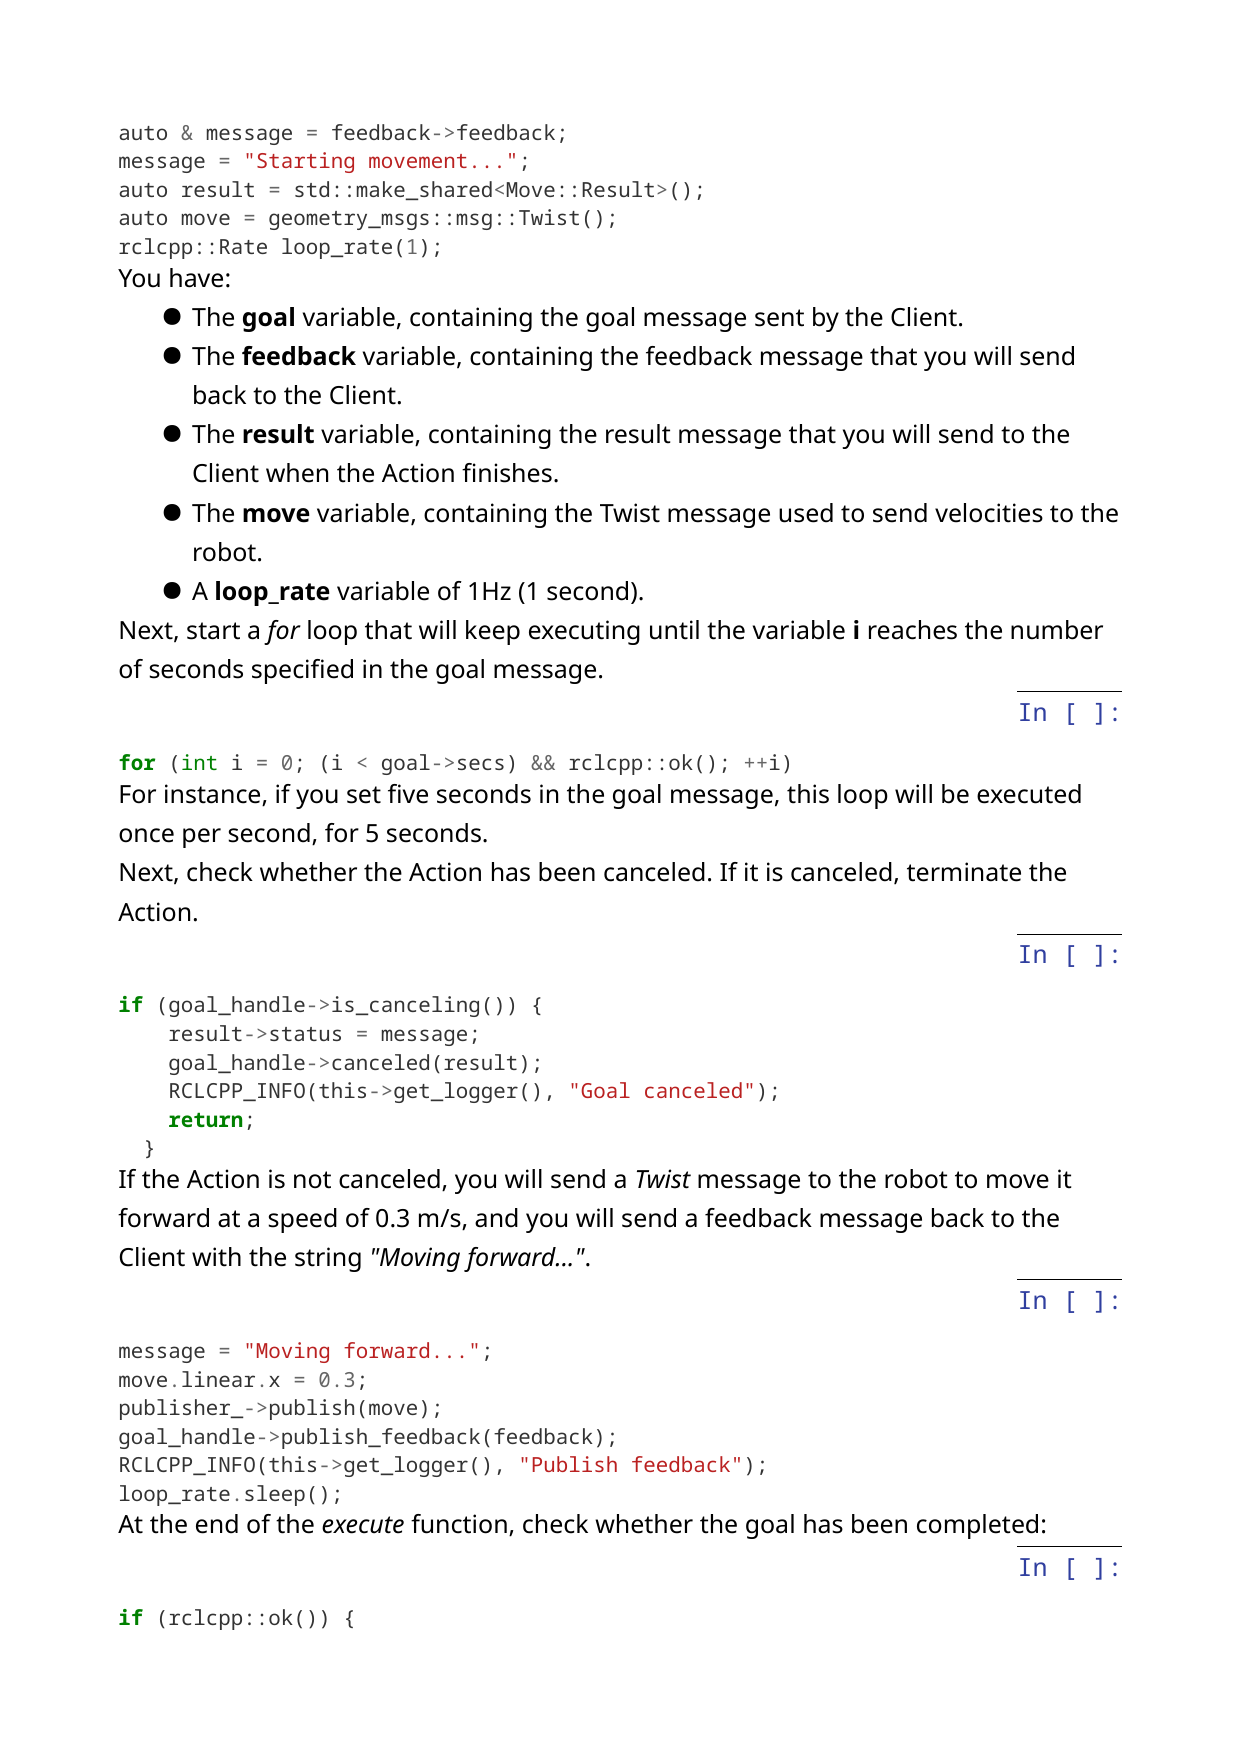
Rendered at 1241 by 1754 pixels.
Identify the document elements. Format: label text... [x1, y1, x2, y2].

text loop_rate.sleep(); [118, 1479, 1122, 1507]
text At the end of the execute function, check whether the goal has been completed: [118, 1507, 1122, 1541]
text RCLCPP_INFO(this->get_logger(), "Goal canceled"); [118, 1076, 1122, 1105]
text auto & message = feedback->feedback; [118, 118, 1122, 147]
text Next, start a for loop that will keep executing until the variable i reaches the number of seconds specified in the goal message. [118, 613, 1122, 686]
text Next, check whether the Action has been canceled. If it is canceled, terminate the Action. [118, 855, 1122, 928]
text auto result = std::make_shared<Move::Result>(); [118, 175, 1122, 203]
list A loop_rate variable of 1Hz (1 second). [162, 574, 1122, 608]
text You have: [118, 260, 1122, 294]
text if (rclcpp::ok()) { [118, 1603, 1122, 1632]
text move.linear.x = 0.3; [118, 1365, 1122, 1393]
text goal_handle->canceled(result); [118, 1048, 1122, 1076]
text message = "Starting movement..."; [118, 147, 1122, 175]
text In [ ]: [118, 933, 1122, 971]
text RCLCPP_INFO(this->get_logger(), "Publish feedback"); [118, 1450, 1122, 1479]
text auto move = geometry_msgs::msg::Twist(); [118, 203, 1122, 232]
text rclcpp::Rate loop_rate(1); [118, 232, 1122, 260]
text } [118, 1133, 1122, 1162]
text message = "Moving forward..."; [118, 1336, 1122, 1365]
list The goal variable, containing the goal message sent by the Client. [162, 299, 1122, 333]
text In [ ]: [118, 1279, 1122, 1316]
text In [ ]: [118, 691, 1122, 728]
list The result variable, containing the result message that you will send to the Client when the Action finishes. [162, 417, 1122, 490]
text publisher_->publish(move); [118, 1393, 1122, 1422]
text result->status = message; [118, 1019, 1122, 1048]
list The move variable, containing the Twist message used to send velocities to the robot. [162, 495, 1122, 568]
text return; [118, 1105, 1122, 1133]
text if (goal_handle->is_canceling()) { [118, 991, 1122, 1019]
text for (int i = 0; (i < goal->secs) && rclcpp::ok(); ++i) [118, 748, 1122, 777]
text If the Action is not canceled, you will send a Twist message to the robot to move it forward at a speed of 0.3 m/s, and you will send a feedback message back to the Client with the string "Moving forward...". [118, 1162, 1122, 1274]
text goal_handle->publish_feedback(feedback); [118, 1422, 1122, 1450]
list The feedback variable, containing the feedback message that you will send back to the Client. [162, 339, 1122, 412]
text In [ ]: [118, 1546, 1122, 1583]
text For instance, if you set five seconds in the goal message, this loop will be executed once per second, for 5 seconds. [118, 777, 1122, 850]
